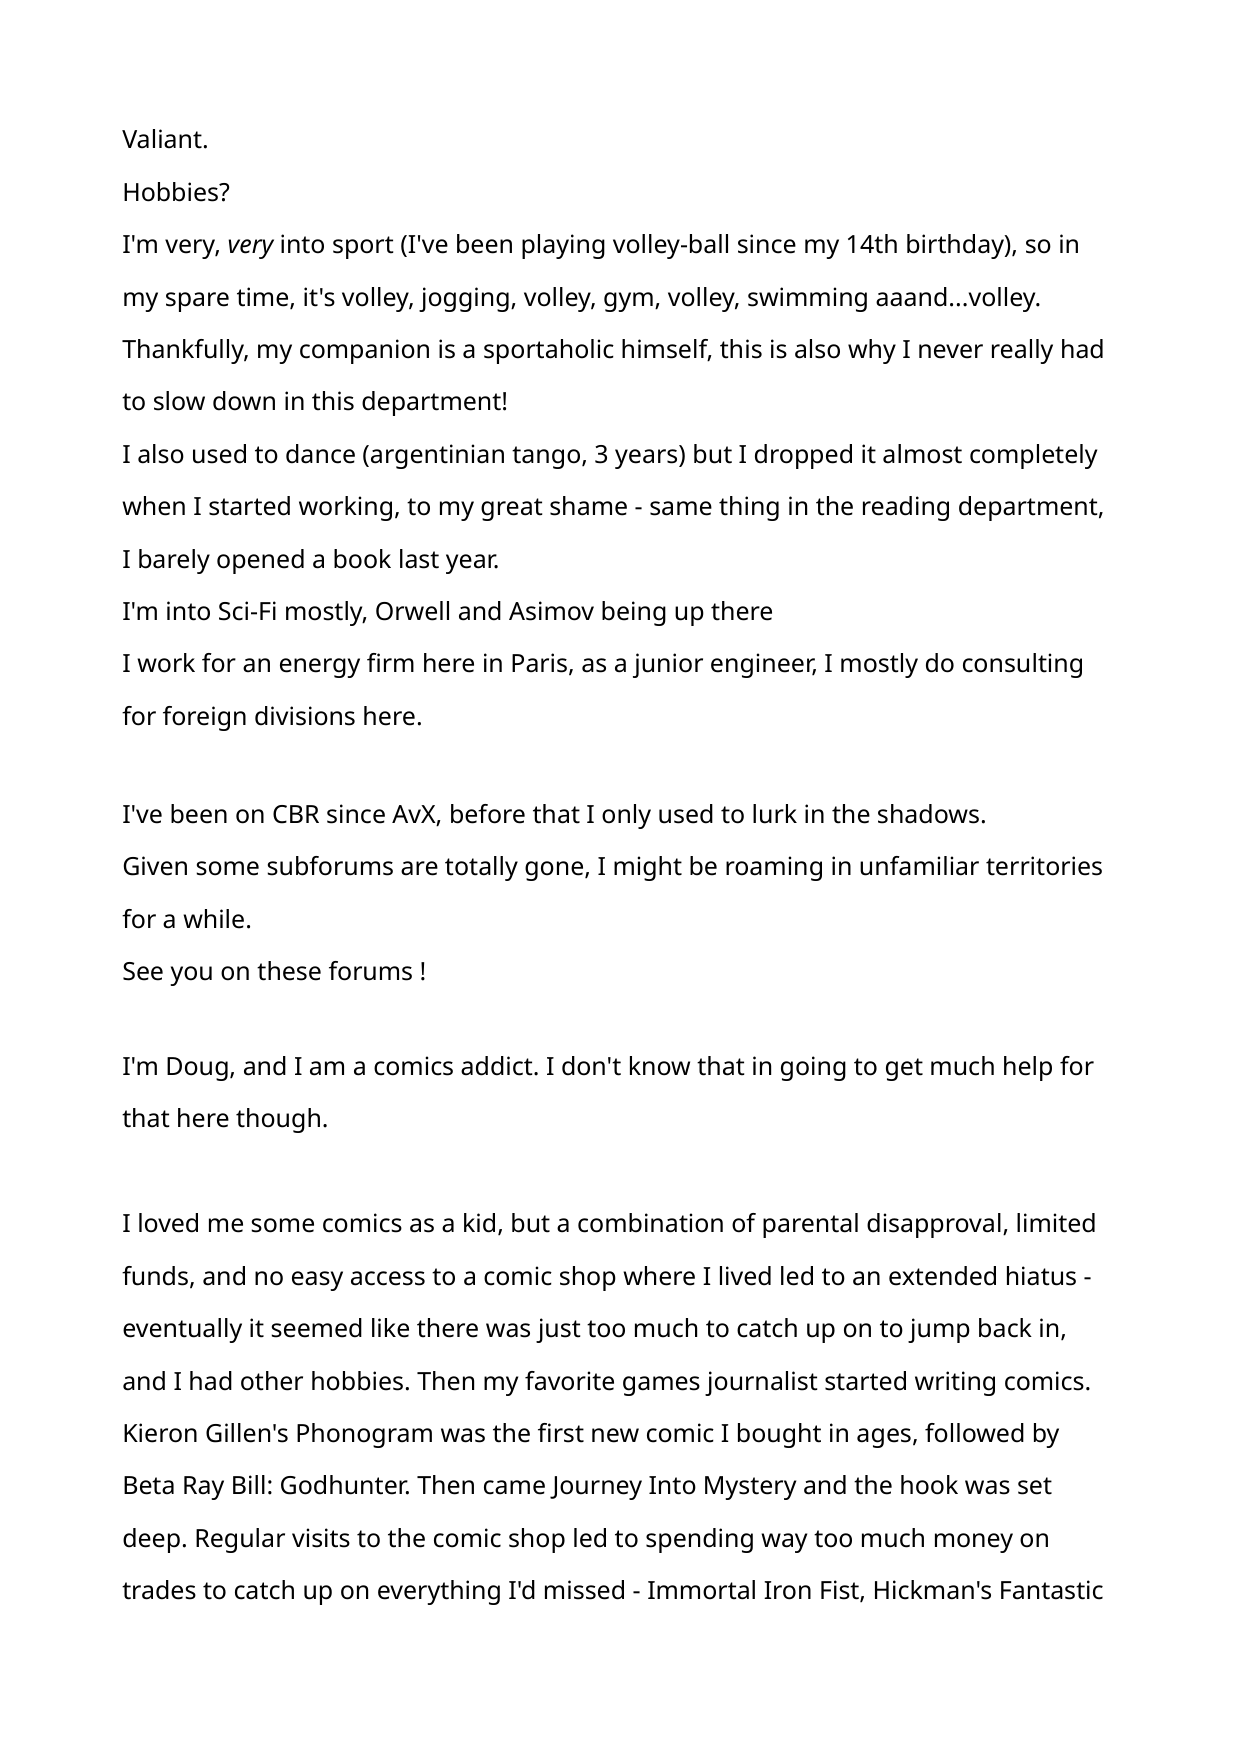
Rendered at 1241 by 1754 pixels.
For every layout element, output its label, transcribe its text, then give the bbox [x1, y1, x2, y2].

text I'm Doug, and I am a comics addict. I don't know that in going to get much help for that here though. I loved me some comics as a kid, but a combination of parental disapproval, limited funds, and no easy access to a comic shop where I lived led to an extended hiatus - eventually it seemed like there was just too much to catch up on to jump back in, and I had other hobbies. Then my favorite games journalist started writing comics. Kieron Gillen's Phonogram was the first new comic I bought in ages, followed by Beta Ray Bill: Godhunter. Then came Journey Into Mystery and the hook was set deep. Regular visits to the comic shop led to spending way too much money on trades to catch up on everything I'd missed - Immortal Iron Fist, Hickman's Fantastic [118, 1045, 1122, 1611]
text Valiant. Hobbies? I'm very, very into sport (I've been playing volley-ball since my 14th birthday), so in my spare time, it's volley, jogging, volley, gym, volley, swimming aaand...volley. Thankfully, my companion is a sportaholic himself, this is also why I never really had to slow down in this department! I also used to dance (argentinian tango, 3 years) but I dropped it almost completely when I started working, to my great shame - same thing in the reading department, I barely opened a book last year. I'm into Sci-Fi mostly, Orwell and Asimov being up there I work for an energy firm here in Paris, as a junior engineer, I mostly do consulting for foreign divisions here. I've been on CBR since AvX, before that I only used to lurk in the shadows. Given some subforums are totally gone, I might be roaming in unfamiliar territories for a while. See you on these forums ! [118, 118, 1122, 992]
